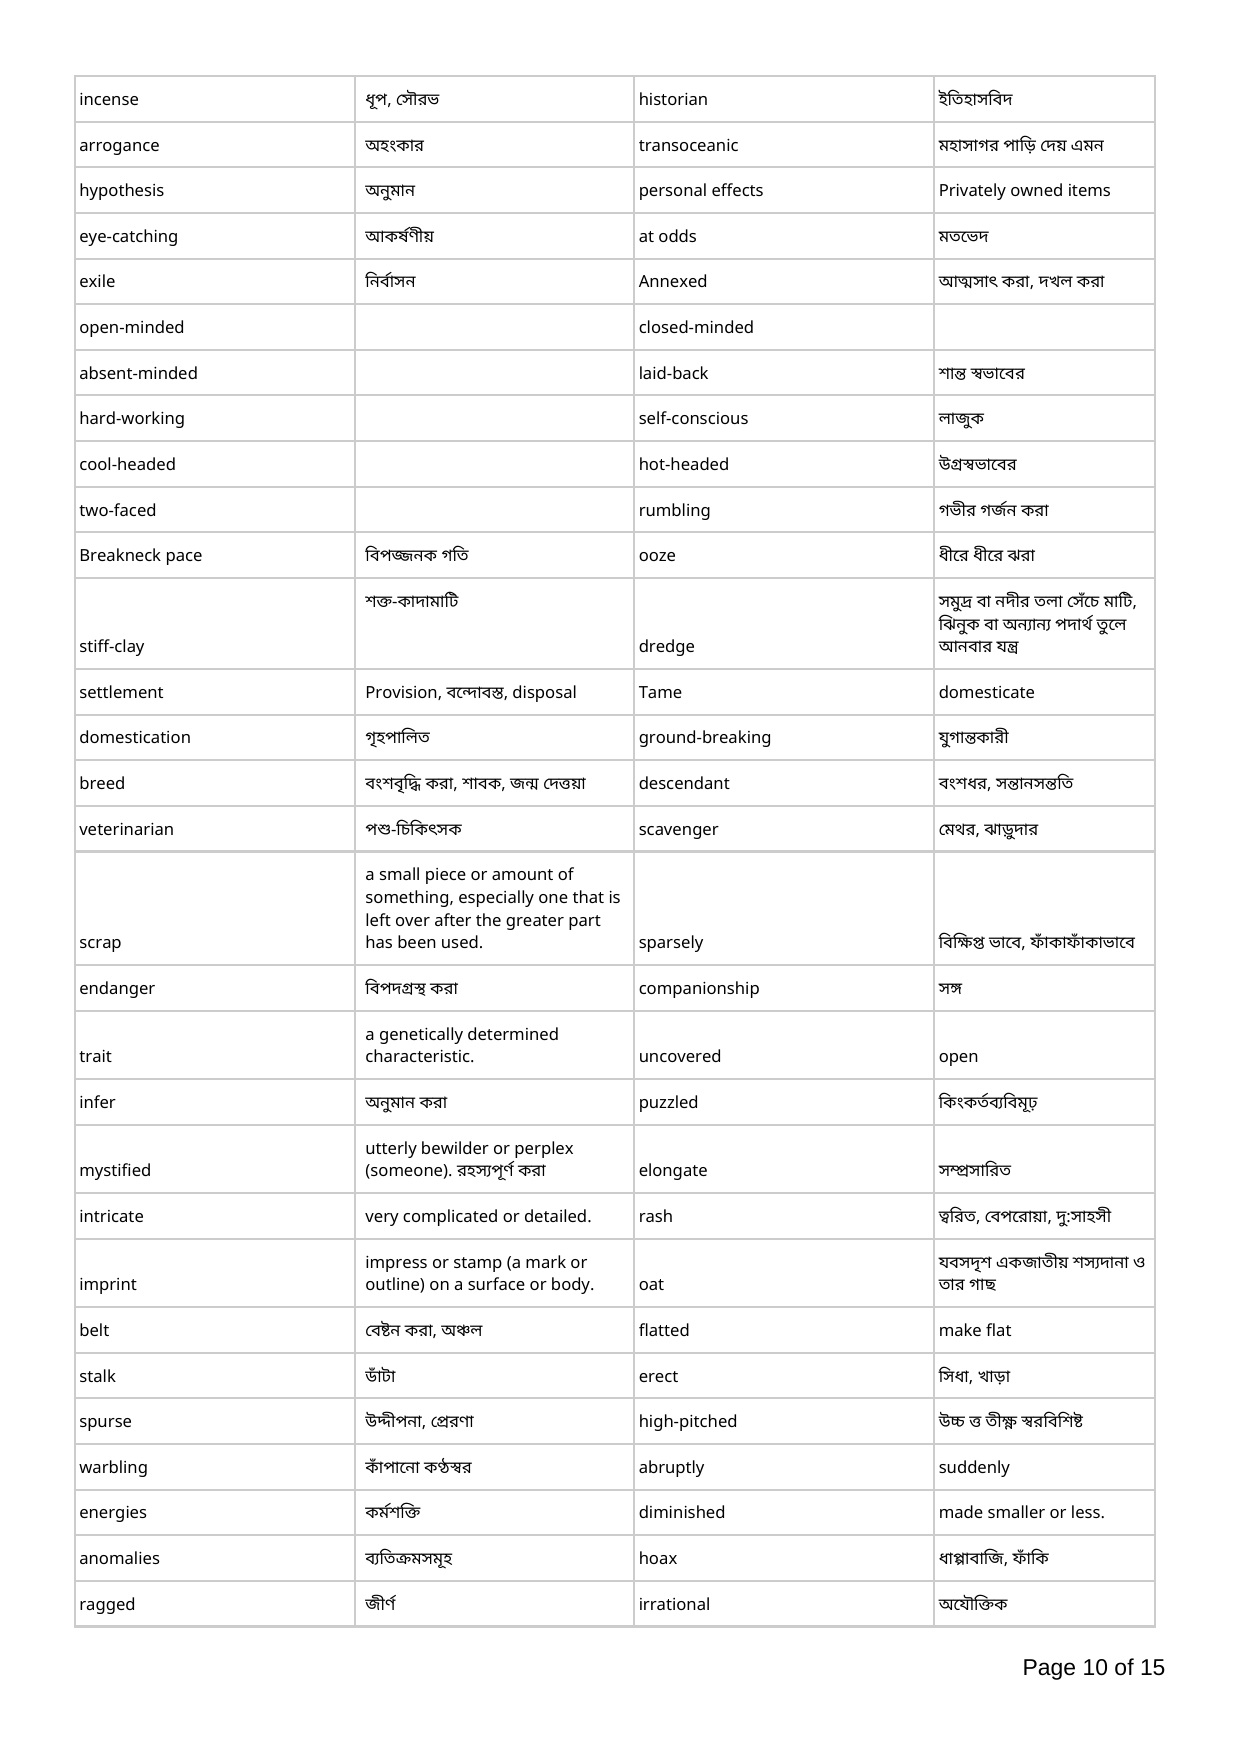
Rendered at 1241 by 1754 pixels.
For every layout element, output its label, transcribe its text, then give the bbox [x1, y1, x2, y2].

table_cell suddenly [935, 1445, 1154, 1488]
table_cell মেথর, ঝাড়ুদার [935, 807, 1154, 850]
table_cell উদ্দীপনা, প্রেরণা [356, 1399, 633, 1443]
table_cell ডাঁটা [356, 1354, 633, 1397]
table_cell বিপদগ্রস্থ করা [356, 966, 633, 1010]
table_cell abruptly [635, 1445, 933, 1488]
table_cell two-faced [76, 488, 354, 531]
table_cell at odds [635, 214, 933, 257]
table_cell domestication [76, 716, 354, 759]
table_cell infer [76, 1080, 354, 1124]
table_cell belt [76, 1308, 354, 1352]
table_cell ব্যতিক্রমসমূহ [356, 1536, 633, 1580]
table_cell কিংকর্তব্যবিমূঢ় [935, 1080, 1154, 1124]
table_cell [356, 396, 633, 440]
table_cell a small piece or amount of something, especially one that is left over after the greater part has been used. [356, 853, 633, 964]
table_cell warbling [76, 1445, 354, 1488]
table_cell অনুমান করা [356, 1080, 633, 1124]
table_cell [356, 305, 633, 349]
table_cell anomalies [76, 1536, 354, 1580]
table_cell hot-headed [635, 442, 933, 486]
table_cell breed [76, 761, 354, 805]
table_cell companionship [635, 966, 933, 1010]
table_cell মহাসাগর পাড়ি দেয় এমন [935, 123, 1154, 166]
table_cell আকর্ষণীয় [356, 214, 633, 257]
table_cell exile [76, 260, 354, 303]
table_cell settlement [76, 670, 354, 713]
table_cell জীর্ণ [356, 1582, 633, 1625]
table_cell অহংকার [356, 123, 633, 166]
table_cell ground-breaking [635, 716, 933, 759]
table_cell puzzled [635, 1080, 933, 1124]
table_cell stalk [76, 1354, 354, 1397]
table_cell stiff-clay [76, 579, 354, 668]
table_cell a genetically determined characteristic. [356, 1012, 633, 1078]
table_cell গৃহপালিত [356, 716, 633, 759]
table_cell erect [635, 1354, 933, 1397]
table_cell পশু-চিকিৎসক [356, 807, 633, 850]
table_cell মতভেদ [935, 214, 1154, 257]
table_cell Tame [635, 670, 933, 713]
table_cell incense [76, 77, 354, 121]
table_cell গভীর গর্জন করা [935, 488, 1154, 531]
table_cell Privately owned items [935, 168, 1154, 212]
table_cell বেষ্টন করা, অঞ্চল [356, 1308, 633, 1352]
table_cell উগ্রস্বভাবের [935, 442, 1154, 486]
table_cell irrational [635, 1582, 933, 1625]
table_cell uncovered [635, 1012, 933, 1078]
table_cell descendant [635, 761, 933, 805]
table_cell eye-catching [76, 214, 354, 257]
table_cell অযৌক্তিক [935, 1582, 1154, 1625]
table_cell ooze [635, 533, 933, 577]
table_cell absent-minded [76, 351, 354, 394]
table_cell made smaller or less. [935, 1491, 1154, 1534]
table_cell লাজুক [935, 396, 1154, 440]
table_cell open-minded [76, 305, 354, 349]
table_cell utterly bewilder or perplex (someone). রহস্যপূর্ণ করা [356, 1126, 633, 1192]
table_cell অনুমান [356, 168, 633, 212]
table_cell scavenger [635, 807, 933, 850]
table_cell historian [635, 77, 933, 121]
table_cell open [935, 1012, 1154, 1078]
table_cell impress or stamp (a mark or outline) on a surface or body. [356, 1240, 633, 1306]
table_cell flatted [635, 1308, 933, 1352]
table_cell self-conscious [635, 396, 933, 440]
table_cell [356, 488, 633, 531]
table_cell make flat [935, 1308, 1154, 1352]
table_cell high-pitched [635, 1399, 933, 1443]
table_cell Provision, বন্দোবস্ত, disposal [356, 670, 633, 713]
table_cell বিপজ্জনক গতি [356, 533, 633, 577]
table_cell সম্প্রসারিত [935, 1126, 1154, 1192]
table_cell কাঁপানো কণ্ঠস্বর [356, 1445, 633, 1488]
table_cell domesticate [935, 670, 1154, 713]
table_cell ধূপ, সৌরভ [356, 77, 633, 121]
table_cell বিক্ষিপ্ত ভাবে, ফাঁকাফাঁকাভাবে [935, 853, 1154, 964]
table_cell hoax [635, 1536, 933, 1580]
table_cell dredge [635, 579, 933, 668]
table_cell [356, 351, 633, 394]
table_cell laid-back [635, 351, 933, 394]
table_cell spurse [76, 1399, 354, 1443]
table_cell transoceanic [635, 123, 933, 166]
table_cell sparsely [635, 853, 933, 964]
table_cell ত্বরিত, বেপরোয়া, দু:সাহসী [935, 1194, 1154, 1238]
table_cell যবসদৃশ একজাতীয় শস্যদানা ও তার গাছ [935, 1240, 1154, 1306]
table_cell very complicated or detailed. [356, 1194, 633, 1238]
table_cell elongate [635, 1126, 933, 1192]
table_cell hard-working [76, 396, 354, 440]
table_cell arrogance [76, 123, 354, 166]
table_cell rash [635, 1194, 933, 1238]
table_cell উচ্চ ত্ত তীক্ষ্ণ স্বরবিশিষ্ট [935, 1399, 1154, 1443]
table_cell সমুদ্র বা নদীর তলা সেঁচে মাটি, ঝিনুক বা অন্যান্য পদার্থ তুলে আনবার যন্ত্র [935, 579, 1154, 668]
table_cell ধাপ্পাবাজি, ফাঁকি [935, 1536, 1154, 1580]
table_cell বংশধর, সন্তানসন্ততি [935, 761, 1154, 805]
table_cell বংশবৃদ্ধি করা, শাবক, জন্ম দেত্তয়া [356, 761, 633, 805]
table_cell diminished [635, 1491, 933, 1534]
table_cell oat [635, 1240, 933, 1306]
table_cell ragged [76, 1582, 354, 1625]
table_cell কর্মশক্তি [356, 1491, 633, 1534]
table_cell [356, 442, 633, 486]
table_cell cool-headed [76, 442, 354, 486]
table_cell Annexed [635, 260, 933, 303]
table_cell Breakneck pace [76, 533, 354, 577]
table_cell scrap [76, 853, 354, 964]
table_cell শক্ত-কাদামাটি [356, 579, 633, 668]
table_cell সিধা, খাড়া [935, 1354, 1154, 1397]
table_cell veterinarian [76, 807, 354, 850]
table_cell সঙ্গ [935, 966, 1154, 1010]
table_cell ইতিহাসবিদ [935, 77, 1154, 121]
table_cell endanger [76, 966, 354, 1010]
table_cell mystified [76, 1126, 354, 1192]
table_cell personal effects [635, 168, 933, 212]
table_cell যুগান্তকারী [935, 716, 1154, 759]
table_cell rumbling [635, 488, 933, 531]
table_cell energies [76, 1491, 354, 1534]
table_cell আত্মসাৎ করা, দখল করা [935, 260, 1154, 303]
table_cell শান্ত স্বভাবের [935, 351, 1154, 394]
table_cell intricate [76, 1194, 354, 1238]
table_cell ধীরে ধীরে ঝরা [935, 533, 1154, 577]
table_cell নির্বাসন [356, 260, 633, 303]
table_cell [935, 305, 1154, 349]
table_cell imprint [76, 1240, 354, 1306]
table_cell trait [76, 1012, 354, 1078]
table_cell hypothesis [76, 168, 354, 212]
table_cell closed-minded [635, 305, 933, 349]
